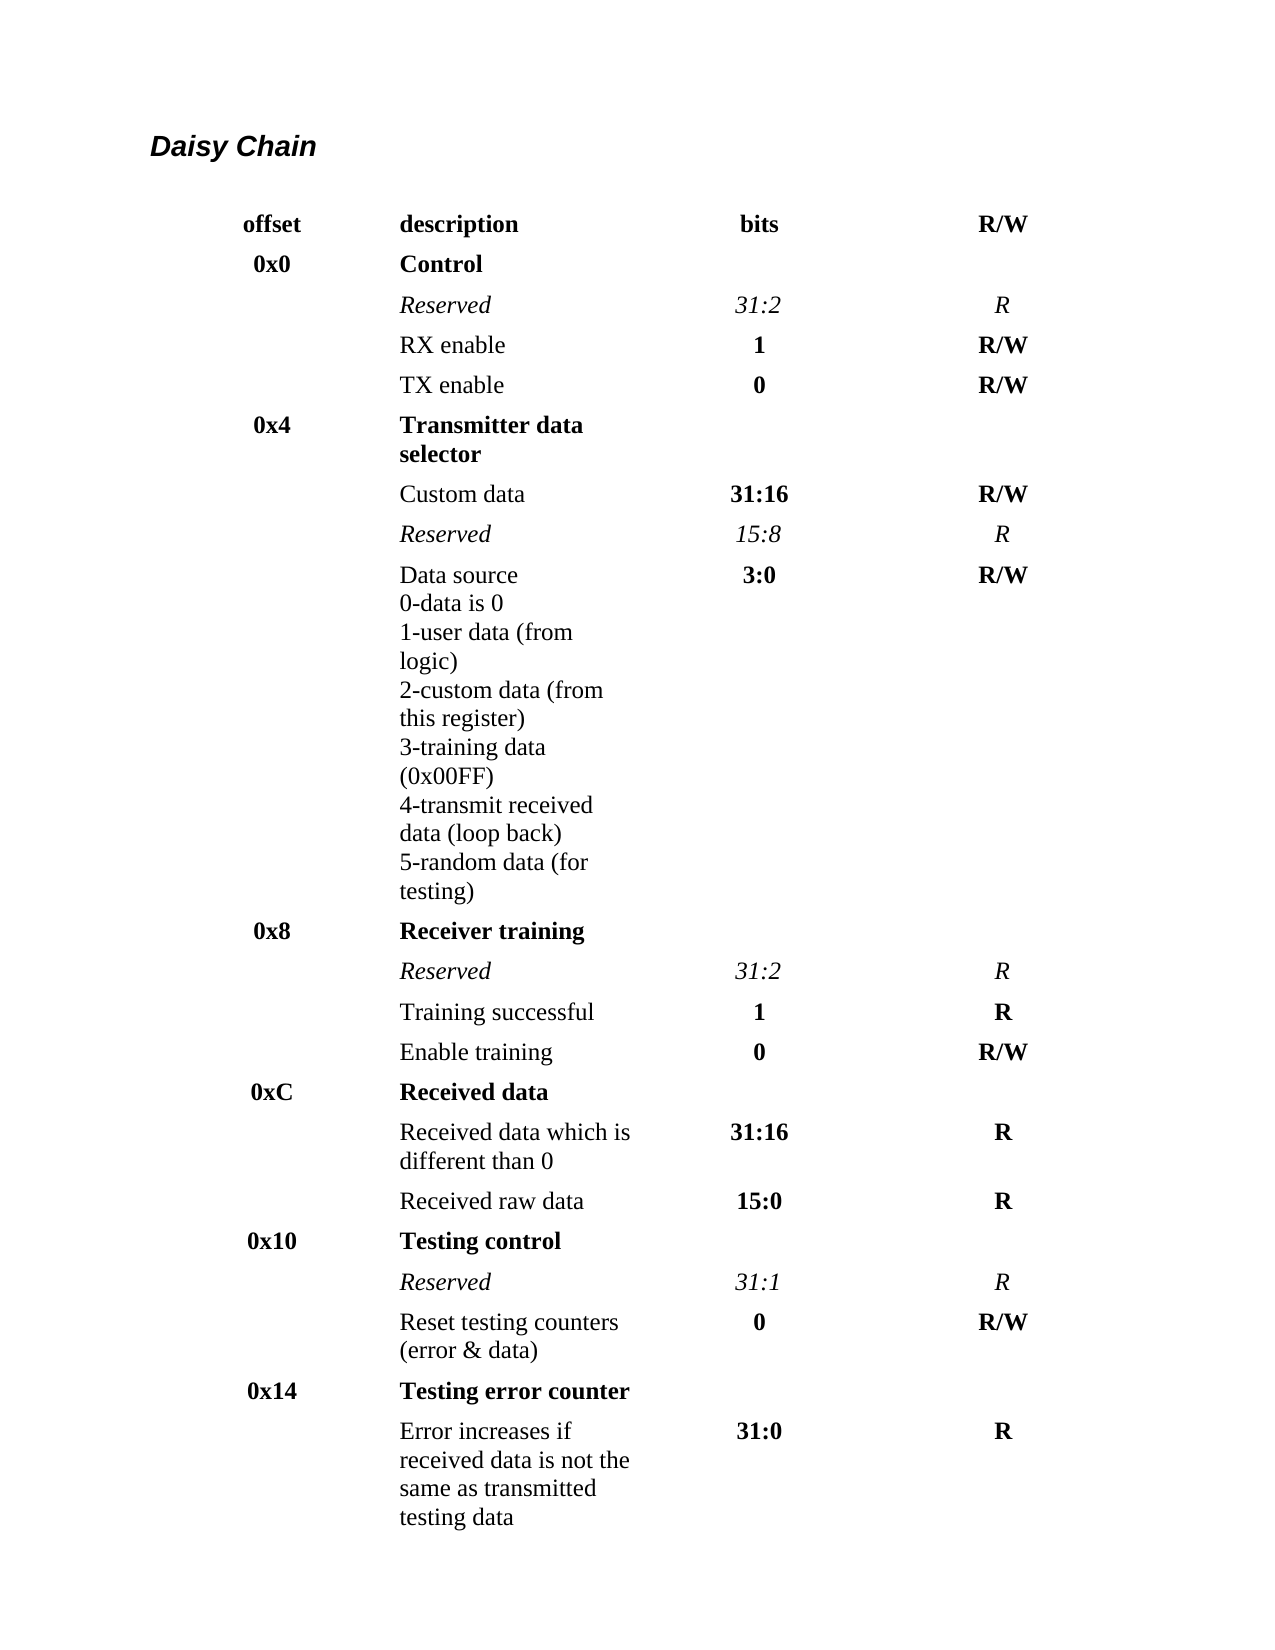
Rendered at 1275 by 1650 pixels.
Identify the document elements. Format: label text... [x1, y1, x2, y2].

table_cell [150, 514, 394, 554]
table_cell R/W [881, 474, 1125, 514]
table_cell [150, 284, 394, 324]
table_cell [638, 244, 881, 284]
table_cell 31:2 [638, 951, 881, 991]
table_cell 0x8 [150, 910, 394, 951]
table_cell [150, 1261, 394, 1301]
table_cell Reserved [394, 951, 637, 991]
table_cell [638, 1370, 881, 1410]
table_cell R/W [881, 324, 1125, 364]
table_header description [394, 204, 637, 244]
table_cell [638, 910, 881, 951]
table_cell 0 [638, 1301, 881, 1370]
table_cell [150, 951, 394, 991]
table_cell [150, 1111, 394, 1180]
table_cell [638, 1221, 881, 1261]
table_cell Control [394, 244, 637, 284]
table_cell Enable training [394, 1031, 637, 1071]
table_cell Reserved [394, 284, 637, 324]
table_cell [150, 1301, 394, 1370]
table_cell TX enable [394, 364, 637, 404]
table_cell [638, 405, 881, 473]
table_cell 0x14 [150, 1370, 394, 1410]
table_cell 31:16 [638, 1111, 881, 1180]
table_cell [881, 244, 1125, 284]
table_cell R [881, 514, 1125, 554]
table_cell [150, 1180, 394, 1221]
table_cell Testing control [394, 1221, 637, 1261]
table_cell Receiver training [394, 910, 637, 951]
table_cell R/W [881, 554, 1125, 910]
table_cell 15:0 [638, 1180, 881, 1221]
table_cell Received data [394, 1071, 637, 1111]
table_cell Transmitter data selector [394, 405, 637, 473]
table_header bits [638, 204, 881, 244]
table_cell Reset testing counters (error & data) [394, 1301, 637, 1370]
table_cell 15:8 [638, 514, 881, 554]
table_cell R [881, 1261, 1125, 1301]
table_cell 1 [638, 991, 881, 1031]
table_cell 0xC [150, 1071, 394, 1111]
table_cell [150, 364, 394, 404]
table_cell R [881, 951, 1125, 991]
table_cell [150, 1410, 394, 1537]
table_cell 1 [638, 324, 881, 364]
table_cell Testing error counter [394, 1370, 637, 1410]
table_cell Error increases if received data is not the same as transmitted testing data [394, 1410, 637, 1537]
table_cell 31:1 [638, 1261, 881, 1301]
table_cell 31:2 [638, 284, 881, 324]
table_cell [881, 405, 1125, 473]
table_cell [150, 1031, 394, 1071]
table_cell 0x0 [150, 244, 394, 284]
table_cell R/W [881, 1031, 1125, 1071]
table_cell R [881, 284, 1125, 324]
table_cell R/W [881, 1301, 1125, 1370]
table_cell [881, 910, 1125, 951]
table_cell R/W [881, 364, 1125, 404]
table_cell [150, 324, 394, 364]
table_cell R [881, 1180, 1125, 1221]
table_cell 0x4 [150, 405, 394, 473]
table_header R/W [881, 204, 1125, 244]
table_cell R [881, 1111, 1125, 1180]
table_cell R [881, 991, 1125, 1031]
table_cell 0 [638, 1031, 881, 1071]
table_cell Custom data [394, 474, 637, 514]
table_cell Received data which is different than 0 [394, 1111, 637, 1180]
table_cell [881, 1221, 1125, 1261]
table_cell Received raw data [394, 1180, 637, 1221]
table_cell Reserved [394, 514, 637, 554]
table_cell [638, 1071, 881, 1111]
table_cell [881, 1071, 1125, 1111]
table_cell Data source 0-data is 0 1-user data (from logic) 2-custom data (from this register) 3-training data (0x00FF) 4-transmit received data (loop back) 5-random data (for testing) [394, 554, 637, 910]
table_cell 31:0 [638, 1410, 881, 1537]
table_cell 0 [638, 364, 881, 404]
table_cell Reserved [394, 1261, 637, 1301]
table_cell [881, 1370, 1125, 1410]
table_cell R [881, 1410, 1125, 1537]
table_cell [150, 991, 394, 1031]
table_cell [150, 474, 394, 514]
table_header offset [150, 204, 394, 244]
table_cell [150, 554, 394, 910]
table_cell 3:0 [638, 554, 881, 910]
text Daisy Chain [150, 129, 1125, 162]
table_cell 0x10 [150, 1221, 394, 1261]
table_cell RX enable [394, 324, 637, 364]
table_cell Training successful [394, 991, 637, 1031]
table_cell 31:16 [638, 474, 881, 514]
